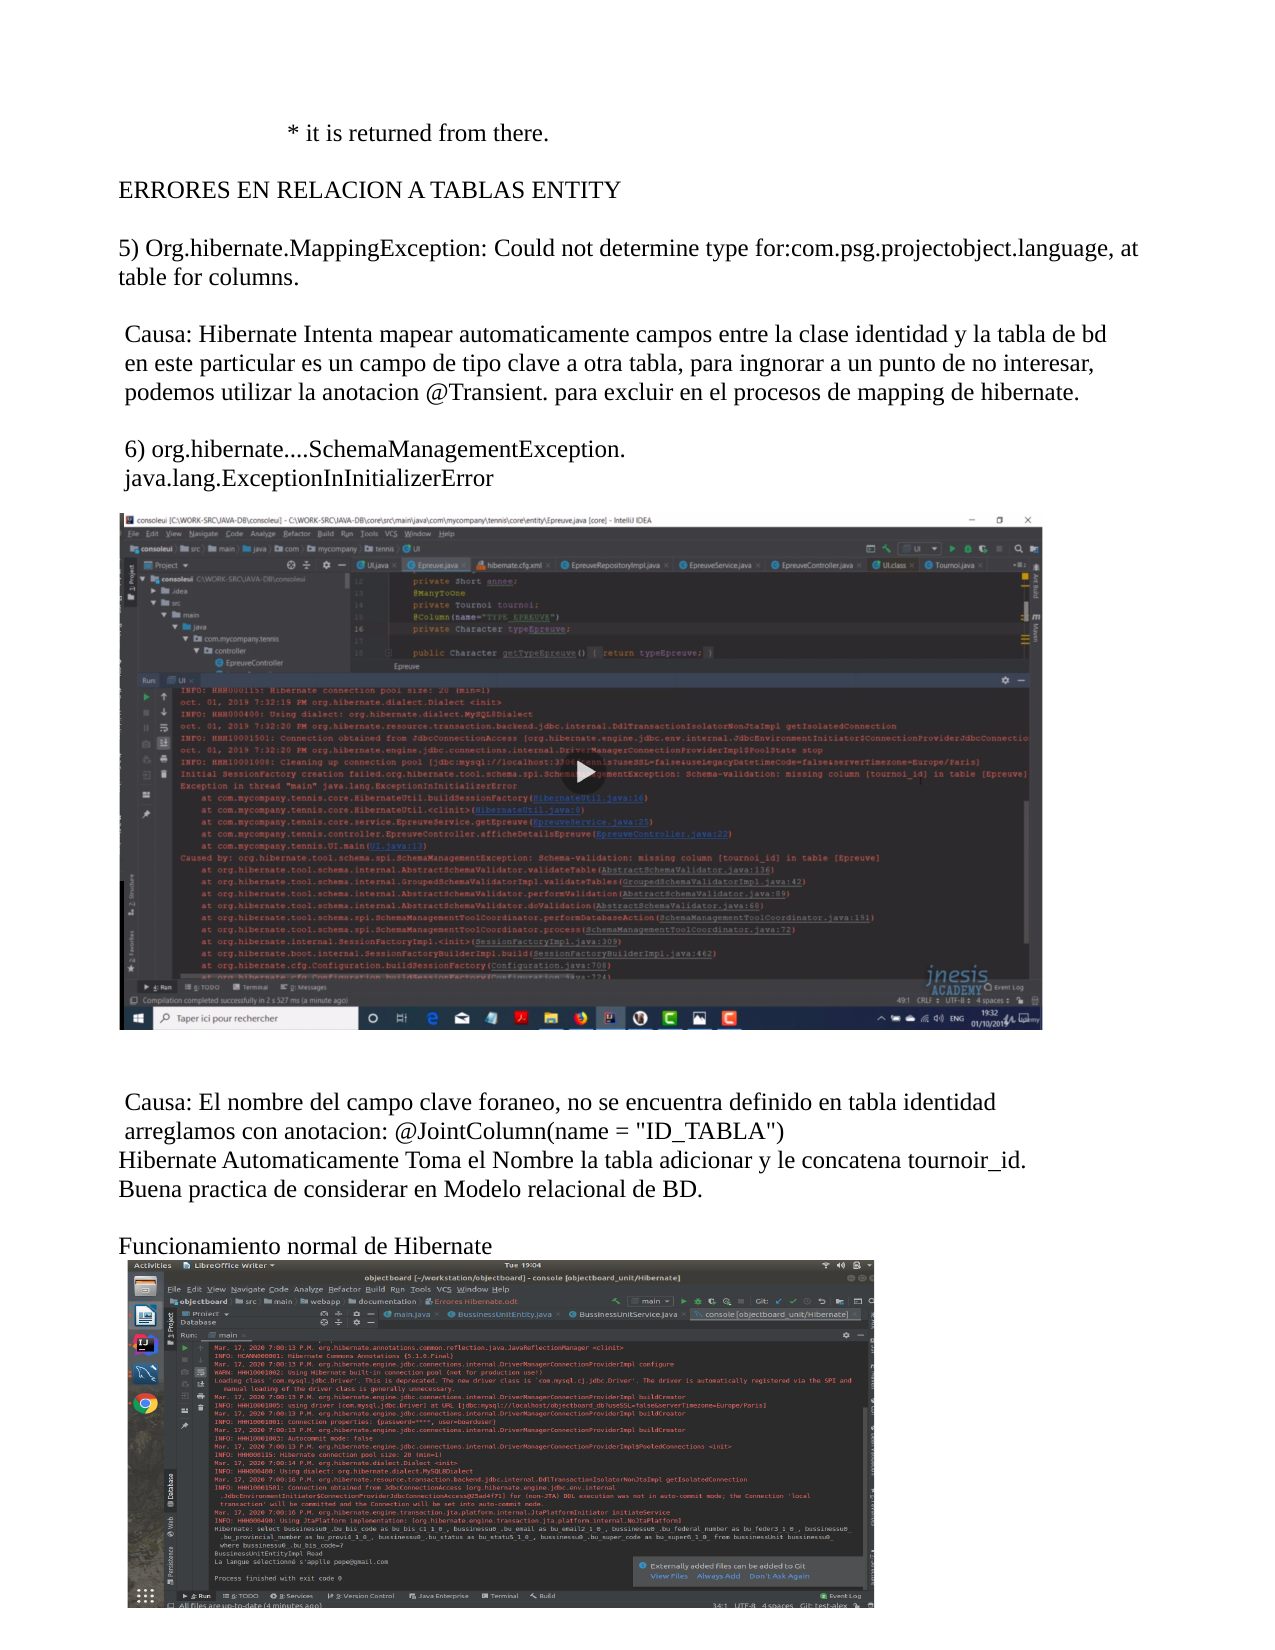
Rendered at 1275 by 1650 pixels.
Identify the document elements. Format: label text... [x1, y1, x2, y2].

text Funcionamiento normal de Hibernate [118, 1231, 1157, 1260]
text * it is returned from there. [118, 118, 1157, 147]
text Causa: Hibernate Intenta mapear automaticamente campos entre la clase identidad y la tabla de bd [118, 319, 1157, 348]
text 5) Org.hibernate.MappingException: Could not determine type for:com.psg.projectobject.language, at table for columns. [118, 233, 1157, 291]
text java.lang.ExceptionInInitializerError [118, 463, 1157, 492]
text arreglamos con anotacion: @JointColumn(name = "ID_TABLA") [118, 1116, 1157, 1145]
text ERRORES EN RELACION A TABLAS ENTITY [118, 176, 1157, 204]
text Buena practica de considerar en Modelo relacional de BD. [118, 1174, 1157, 1202]
text podemos utilizar la anotacion @Transient. para excluir en el procesos de mapping de hibernate. [118, 377, 1157, 406]
text 6) org.hibernate....SchemaManagementException. [118, 434, 1157, 463]
text en este particular es un campo de tipo clave a otra tabla, para ingnorar a un punto de no interesar, [118, 348, 1157, 377]
text Hibernate Automaticamente Toma el Nombre la tabla adicionar y le concatena tournoir_id. [118, 1145, 1157, 1174]
text Causa: El nombre del campo clave foraneo, no se encuentra definido en tabla identidad [118, 1087, 1157, 1116]
